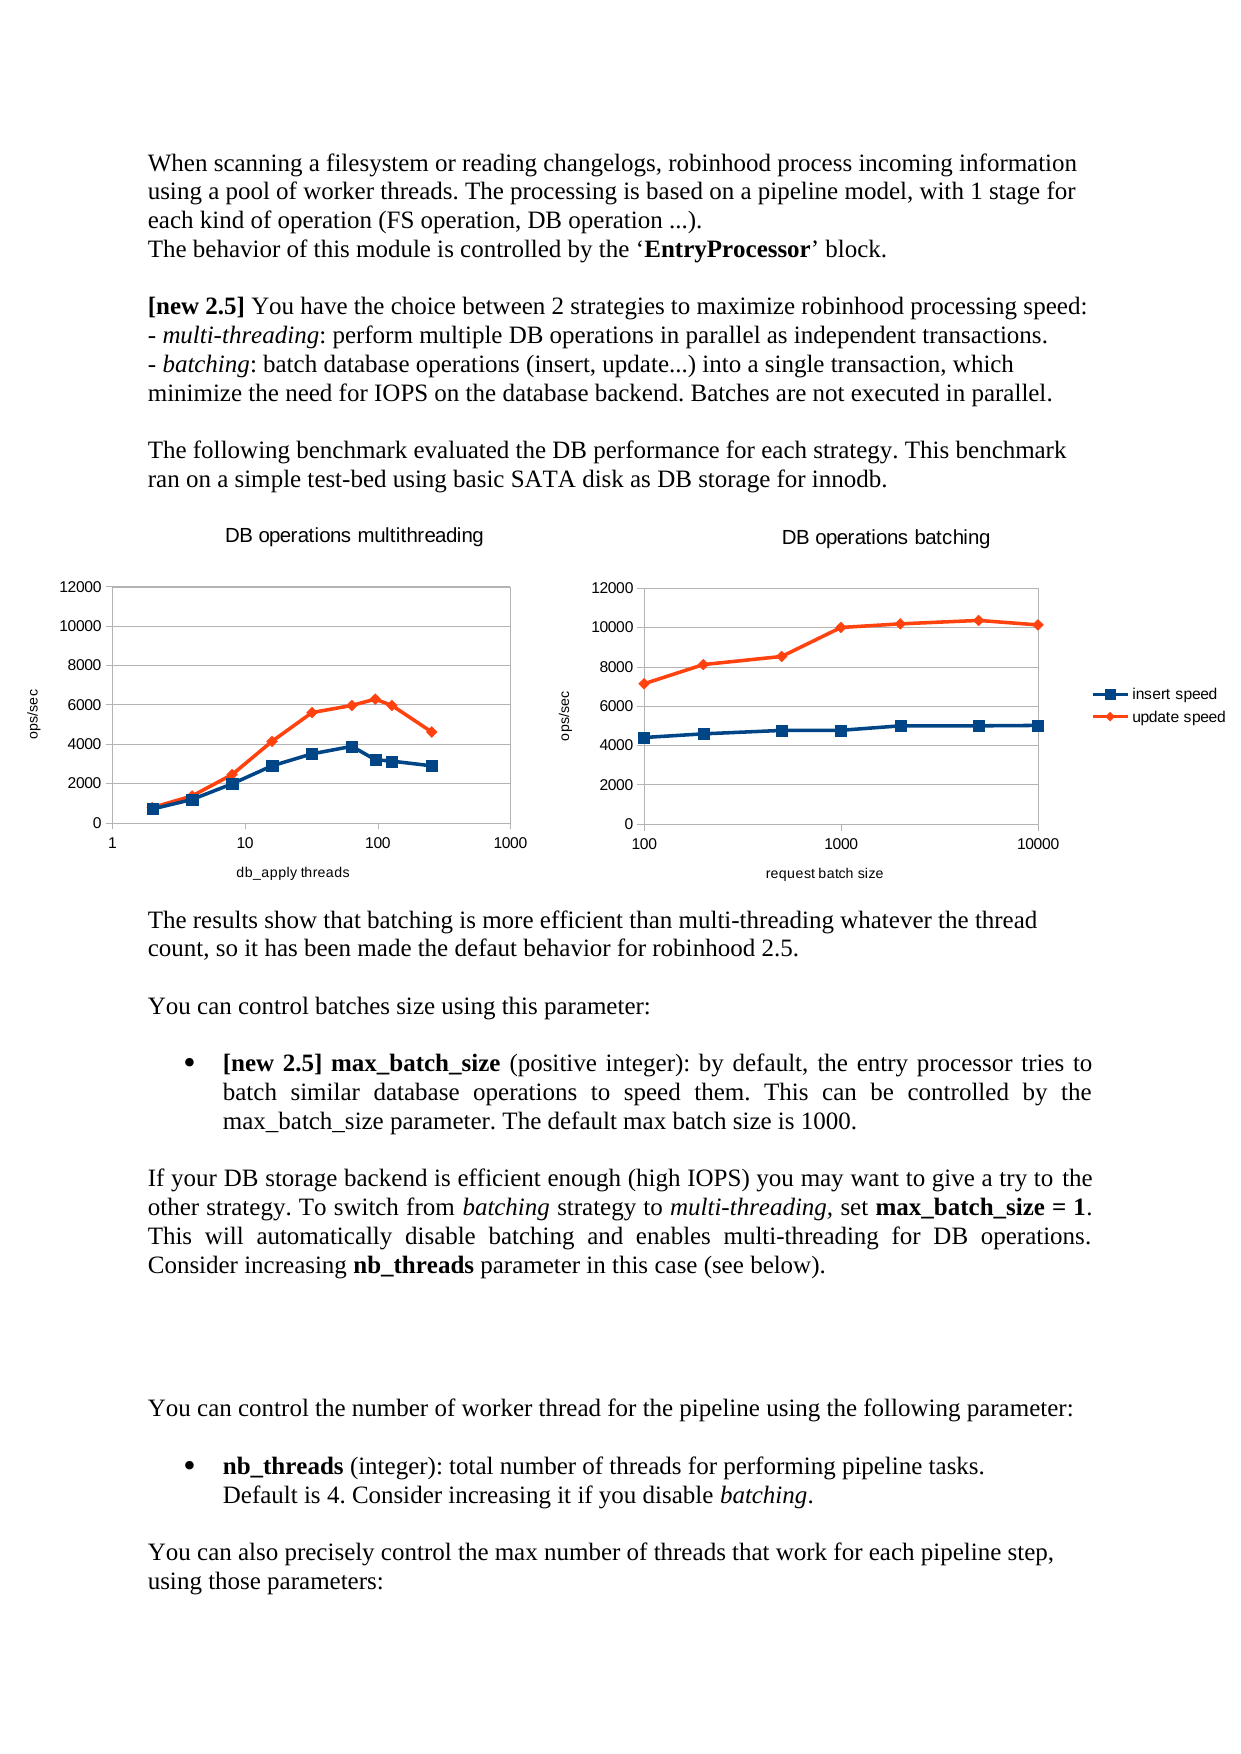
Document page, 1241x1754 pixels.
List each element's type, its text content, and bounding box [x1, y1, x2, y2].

text The results show that batching is more efficient than multi-threading whatever the thread count, so it has been made the defaut behavior for robinhood 2.5. [148, 904, 1093, 962]
text - batching: batch database operations (insert, update...) into a single transaction, which minimize the need for IOPS on the database backend. Batches are not executed in parallel. [148, 349, 1093, 406]
list [new 2.5] max_batch_size (positive integer): by default, the entry processor tries to batch similar database operations to speed them. This can be controlled by the max_batch_size parameter. The default max batch size is 1000. [185, 1048, 1093, 1135]
text - multi-threading: perform multiple DB operations in parallel as independent transactions. [148, 320, 1093, 349]
text [148, 493, 1093, 506]
list nb_threads (integer): total number of threads for performing pipeline tasks. Default is 4. Consider increasing it if you disable batching. [185, 1451, 1093, 1508]
text When scanning a filesystem or reading changelogs, robinhood process incoming information using a pool of worker threads. The processing is based on a pipeline model, with 1 stage for each kind of operation (FS operation, DB operation ...). [148, 148, 1093, 234]
text [new 2.5] You have the choice between 2 strategies to maximize robinhood processing speed: [148, 291, 1093, 320]
text You can also precisely control the max number of threads that work for each pipeline step, using those parameters: [148, 1537, 1093, 1595]
text You can control the number of worker thread for the pipeline using the following parameter: [148, 1393, 1093, 1422]
text The following benchmark evaluated the DB performance for each strategy. This benchmark ran on a simple test-bed using basic SATA disk as DB storage for innodb. [148, 435, 1093, 493]
text The behavior of this module is controlled by the ‘EntryProcessor’ block. [148, 234, 1093, 263]
text You can control batches size using this parameter: [148, 991, 1093, 1020]
text If your DB storage backend is efficient enough (high IOPS) you may want to give a try to the other strategy. To switch from batching strategy to multi-threading, set max_batch_size = 1. This will automatically disable batching and enables multi-threading for DB operations. Consider increasing nb_threads parameter in this case (see below). [148, 1163, 1093, 1278]
